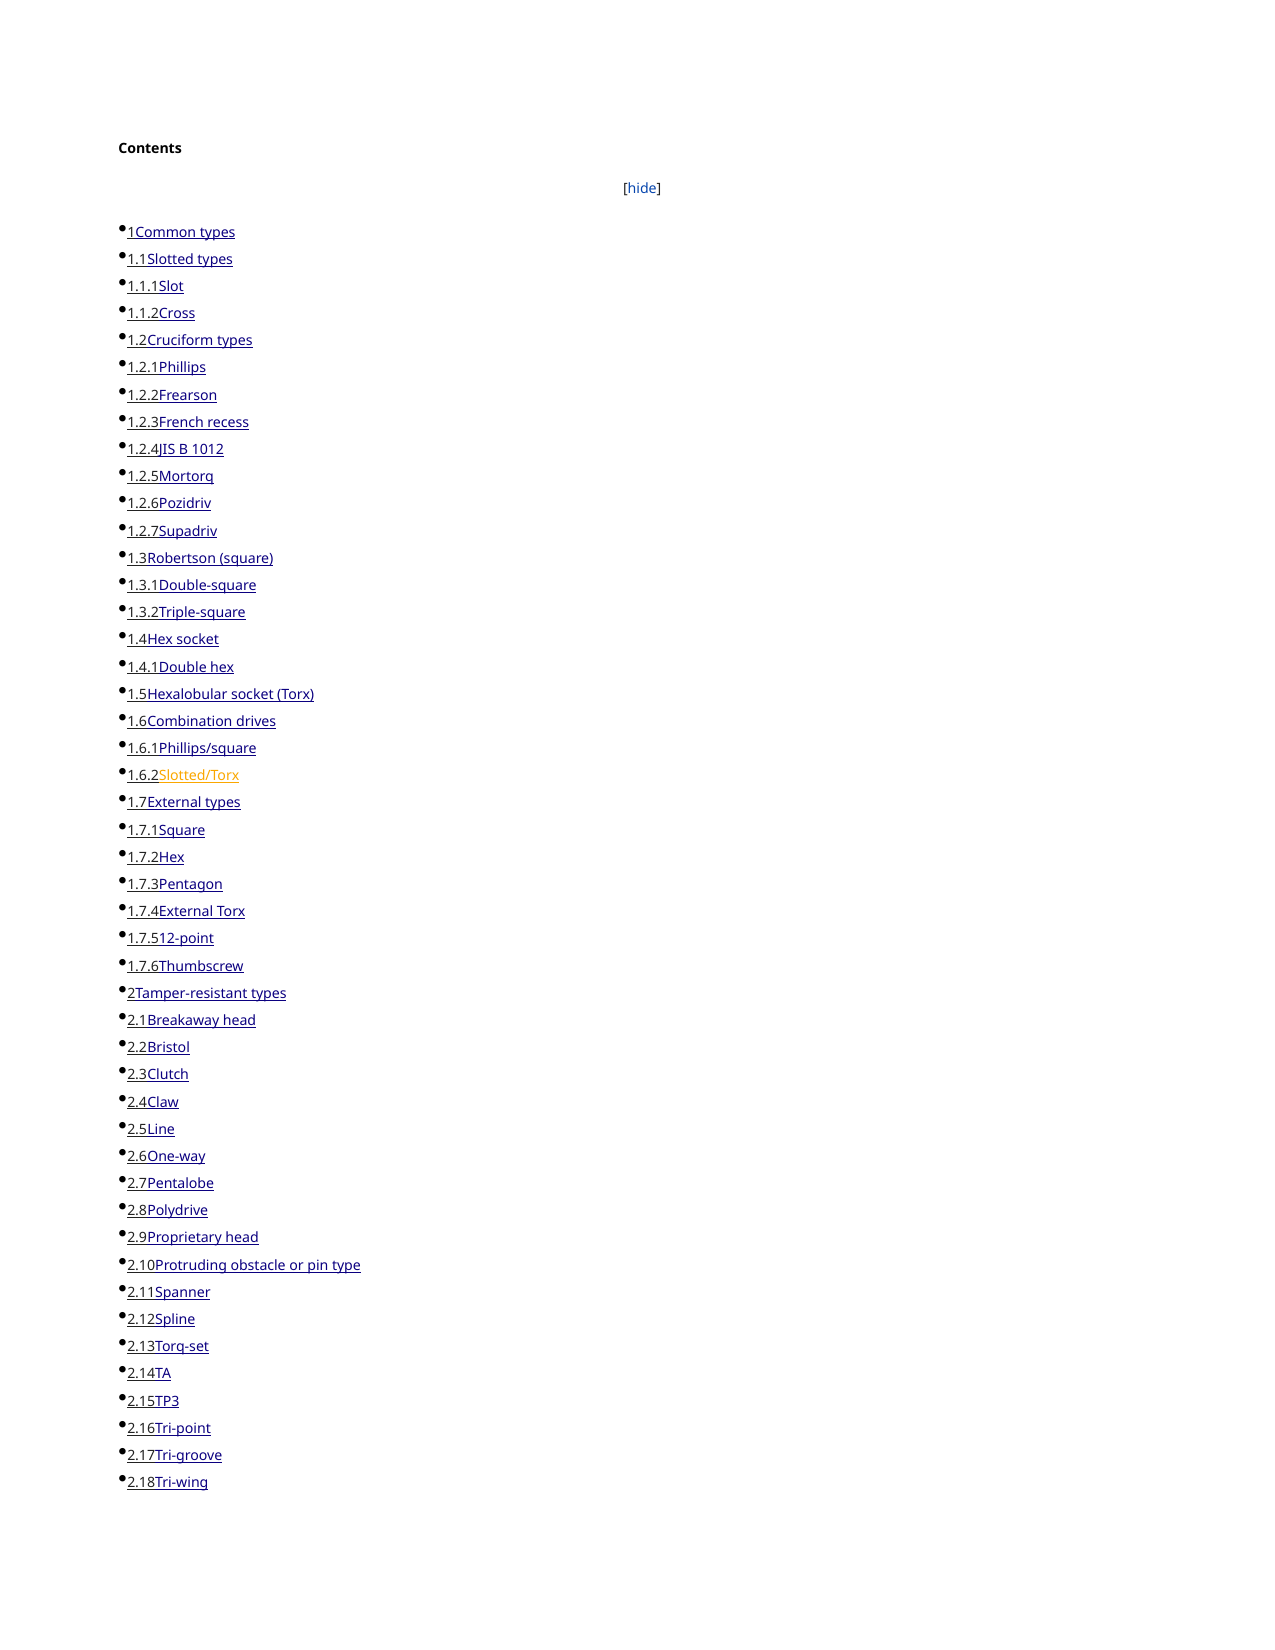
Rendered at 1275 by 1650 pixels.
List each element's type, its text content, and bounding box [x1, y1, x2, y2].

list 2.10Protruding obstacle or pin type [118, 1253, 1157, 1276]
list 2.16Tri-point [118, 1416, 1157, 1439]
list 1.7.2Hex [118, 845, 1157, 868]
list 1.1.1Slot [118, 274, 1157, 297]
list 1.7.6Thumbscrew [118, 954, 1157, 976]
list 2.8Polydrive [118, 1198, 1157, 1221]
list 1.7.4External Torx [118, 899, 1157, 922]
list 2.7Pentalobe [118, 1171, 1157, 1194]
list 2.17Tri-groove [118, 1443, 1157, 1466]
list 1Common types [118, 220, 1157, 242]
list 1.2.2Frearson [118, 383, 1157, 406]
list 1.2.7Supadriv [118, 519, 1157, 541]
list 2.4Claw [118, 1090, 1157, 1112]
subtitle Contents [118, 139, 1157, 158]
list 2.13Torq-set [118, 1334, 1157, 1357]
list 2.3Clutch [118, 1062, 1157, 1085]
list 2.12Spline [118, 1307, 1157, 1330]
list 1.6.1Phillips/square [118, 736, 1157, 759]
list 1.1.2Cross [118, 301, 1157, 324]
list 1.3Robertson (square) [118, 546, 1157, 569]
list 2.18Tri-wing [118, 1470, 1157, 1493]
list 2.14TA [118, 1362, 1157, 1384]
list 1.3.2Triple-square [118, 600, 1157, 623]
list 1.4.1Double hex [118, 655, 1157, 677]
list 1.7.512-point [118, 927, 1157, 949]
list 2.6One-way [118, 1144, 1157, 1167]
list 1.7.1Square [118, 818, 1157, 841]
list 1.2.4JIS B 1012 [118, 437, 1157, 460]
list 1.3.1Double-square [118, 573, 1157, 596]
list 2.11Spanner [118, 1280, 1157, 1303]
list 1.7External types [118, 791, 1157, 813]
list 2.2Bristol [118, 1035, 1157, 1058]
list 2.1Breakaway head [118, 1008, 1157, 1031]
list 1.2.1Phillips [118, 356, 1157, 378]
list 1.2.6Pozidriv [118, 492, 1157, 514]
list 1.5Hexalobular socket (Torx) [118, 682, 1157, 704]
list 2Tamper-resistant types [118, 981, 1157, 1004]
list 1.7.3Pentagon [118, 872, 1157, 895]
list 2.9Proprietary head [118, 1226, 1157, 1248]
list 1.4Hex socket [118, 627, 1157, 650]
list 1.6Combination drives [118, 709, 1157, 732]
text [hide] [118, 171, 1157, 199]
list 1.2.3French recess [118, 410, 1157, 433]
list 2.5Line [118, 1117, 1157, 1139]
list 1.2Cruciform types [118, 328, 1157, 351]
list 1.6.2Slotted/Torx [118, 763, 1157, 786]
list 1.2.5Mortorq [118, 464, 1157, 487]
list 2.15TP3 [118, 1389, 1157, 1411]
list 1.1Slotted types [118, 247, 1157, 269]
